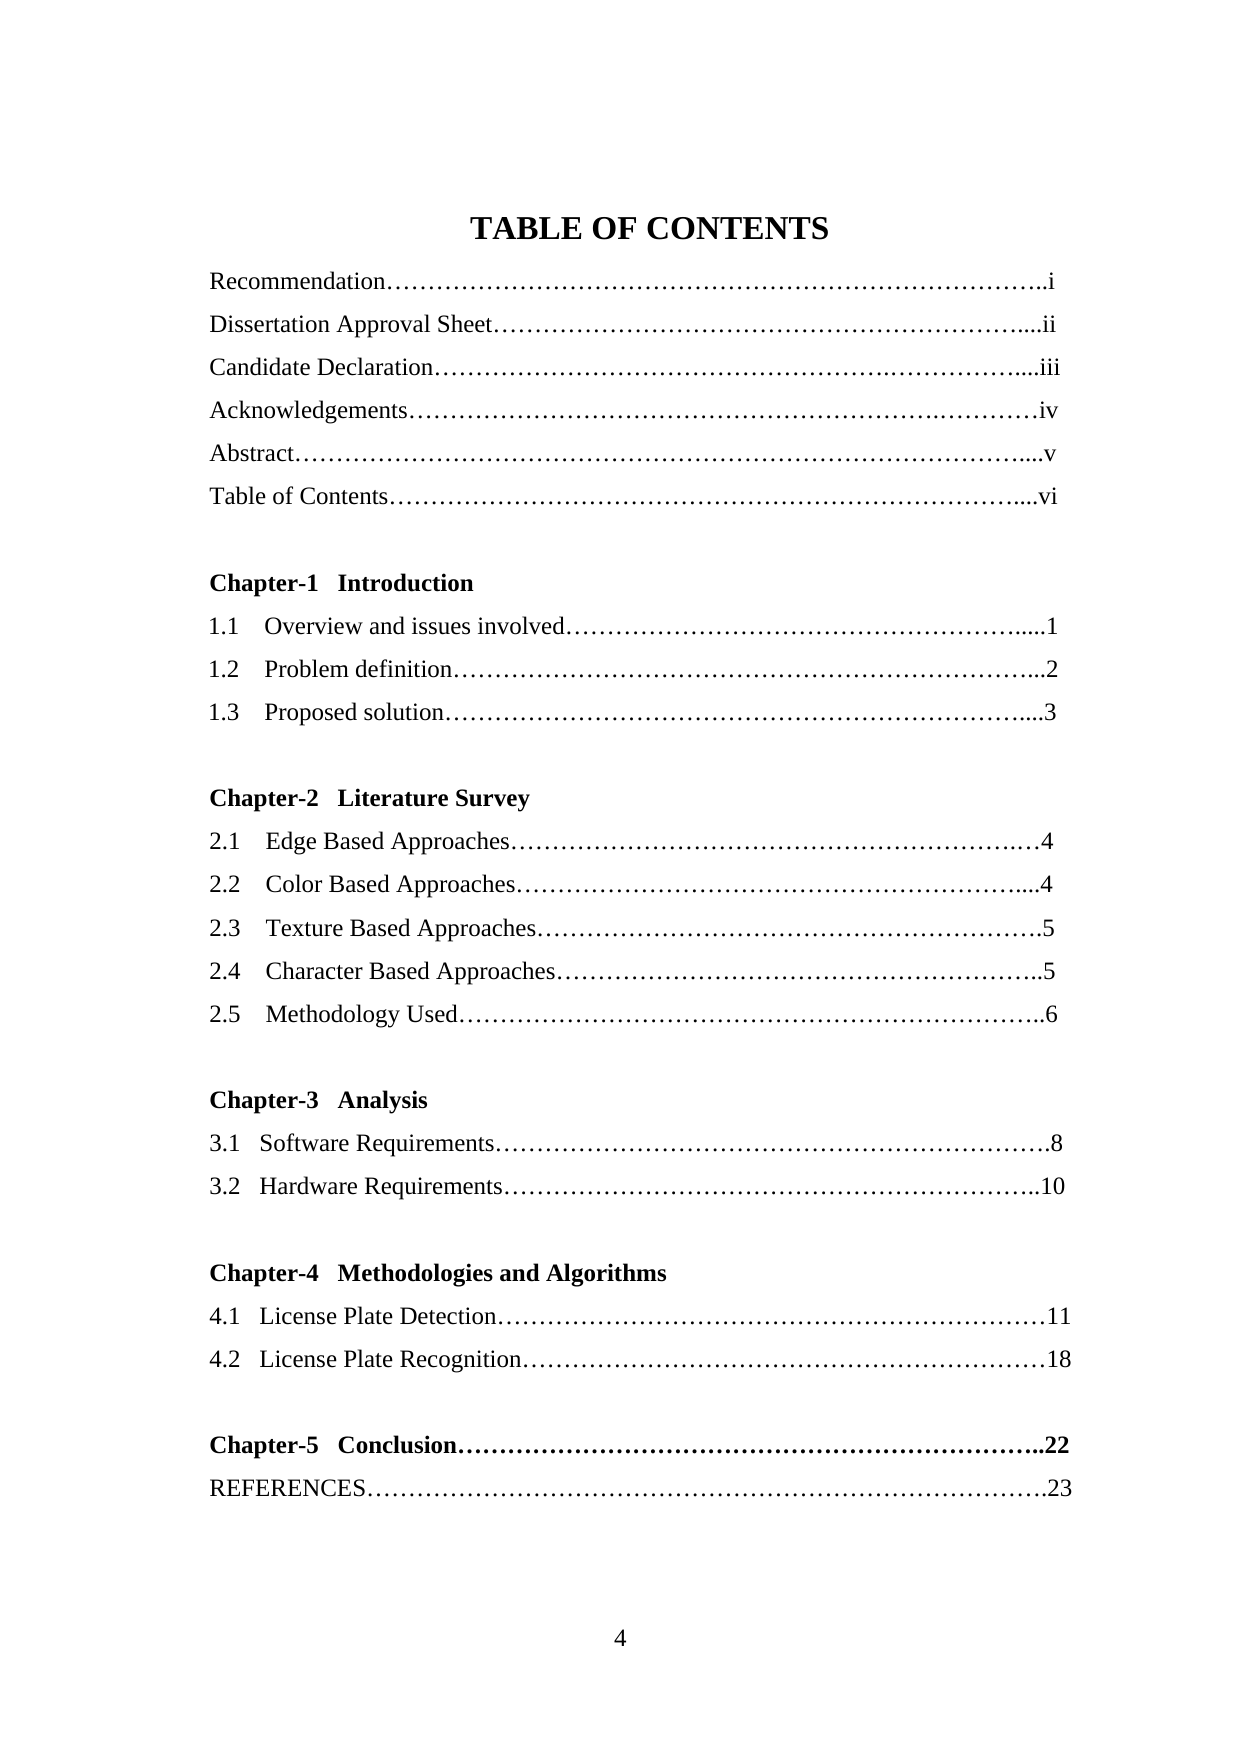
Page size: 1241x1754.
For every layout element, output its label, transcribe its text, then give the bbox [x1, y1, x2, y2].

text Chapter-5 Conclusion……………………………………………………………..22 [209, 1430, 1090, 1459]
text TABLE OF CONTENTS [209, 208, 1090, 247]
text 1.3 Proposed solution……………………………………………………………....3 [150, 697, 1090, 726]
text Table of Contents…………………………………………………………………....vi [209, 481, 1090, 510]
text 4.2 License Plate Recognition………………………………………………………18 [209, 1344, 1090, 1416]
text Chapter-2 Literature Survey [209, 783, 1090, 812]
text 3.1 Software Requirements………………………………………………………….8 [209, 1128, 1090, 1157]
text Chapter-4 Methodologies and Algorithms [209, 1258, 1090, 1286]
list Texture Based Approaches…………………………………………………….5 [209, 913, 1090, 941]
list Character Based Approaches…………………………………………………..5 [209, 956, 1090, 984]
list Color Based Approaches……………………………………………………....4 [209, 869, 1090, 898]
text Chapter-1 Introduction [209, 568, 1090, 596]
list Edge Based Approaches…………………………………………………….…4 [209, 826, 1090, 855]
text Candidate Declaration……………………………………………….……………....iii [209, 352, 1090, 381]
text Recommendation……………………………………………………………………..i [209, 266, 1090, 294]
text 3.2 Hardware Requirements………………………………………………………..10 [209, 1171, 1090, 1200]
text Acknowledgements……………………………………………………….…………iv [209, 395, 1090, 424]
text Chapter-3 Analysis [209, 1085, 1090, 1114]
list Methodology Used……………………………………………………………..6 [209, 999, 1090, 1028]
text Abstract……………………………………………………………………………....v [209, 438, 1090, 467]
text Dissertation Approval Sheet………………………………………………………....ii [209, 309, 1090, 338]
text REFERENCES……………………………………………………………………….23 [209, 1473, 1090, 1502]
text 4.1 License Plate Detection…………………………………………………………11 [209, 1301, 1090, 1329]
text 1.1 Overview and issues involved……………………………………………….....1 [208, 611, 1090, 639]
text 1.2 Problem definition……………………………………………………………...2 [150, 654, 1090, 683]
